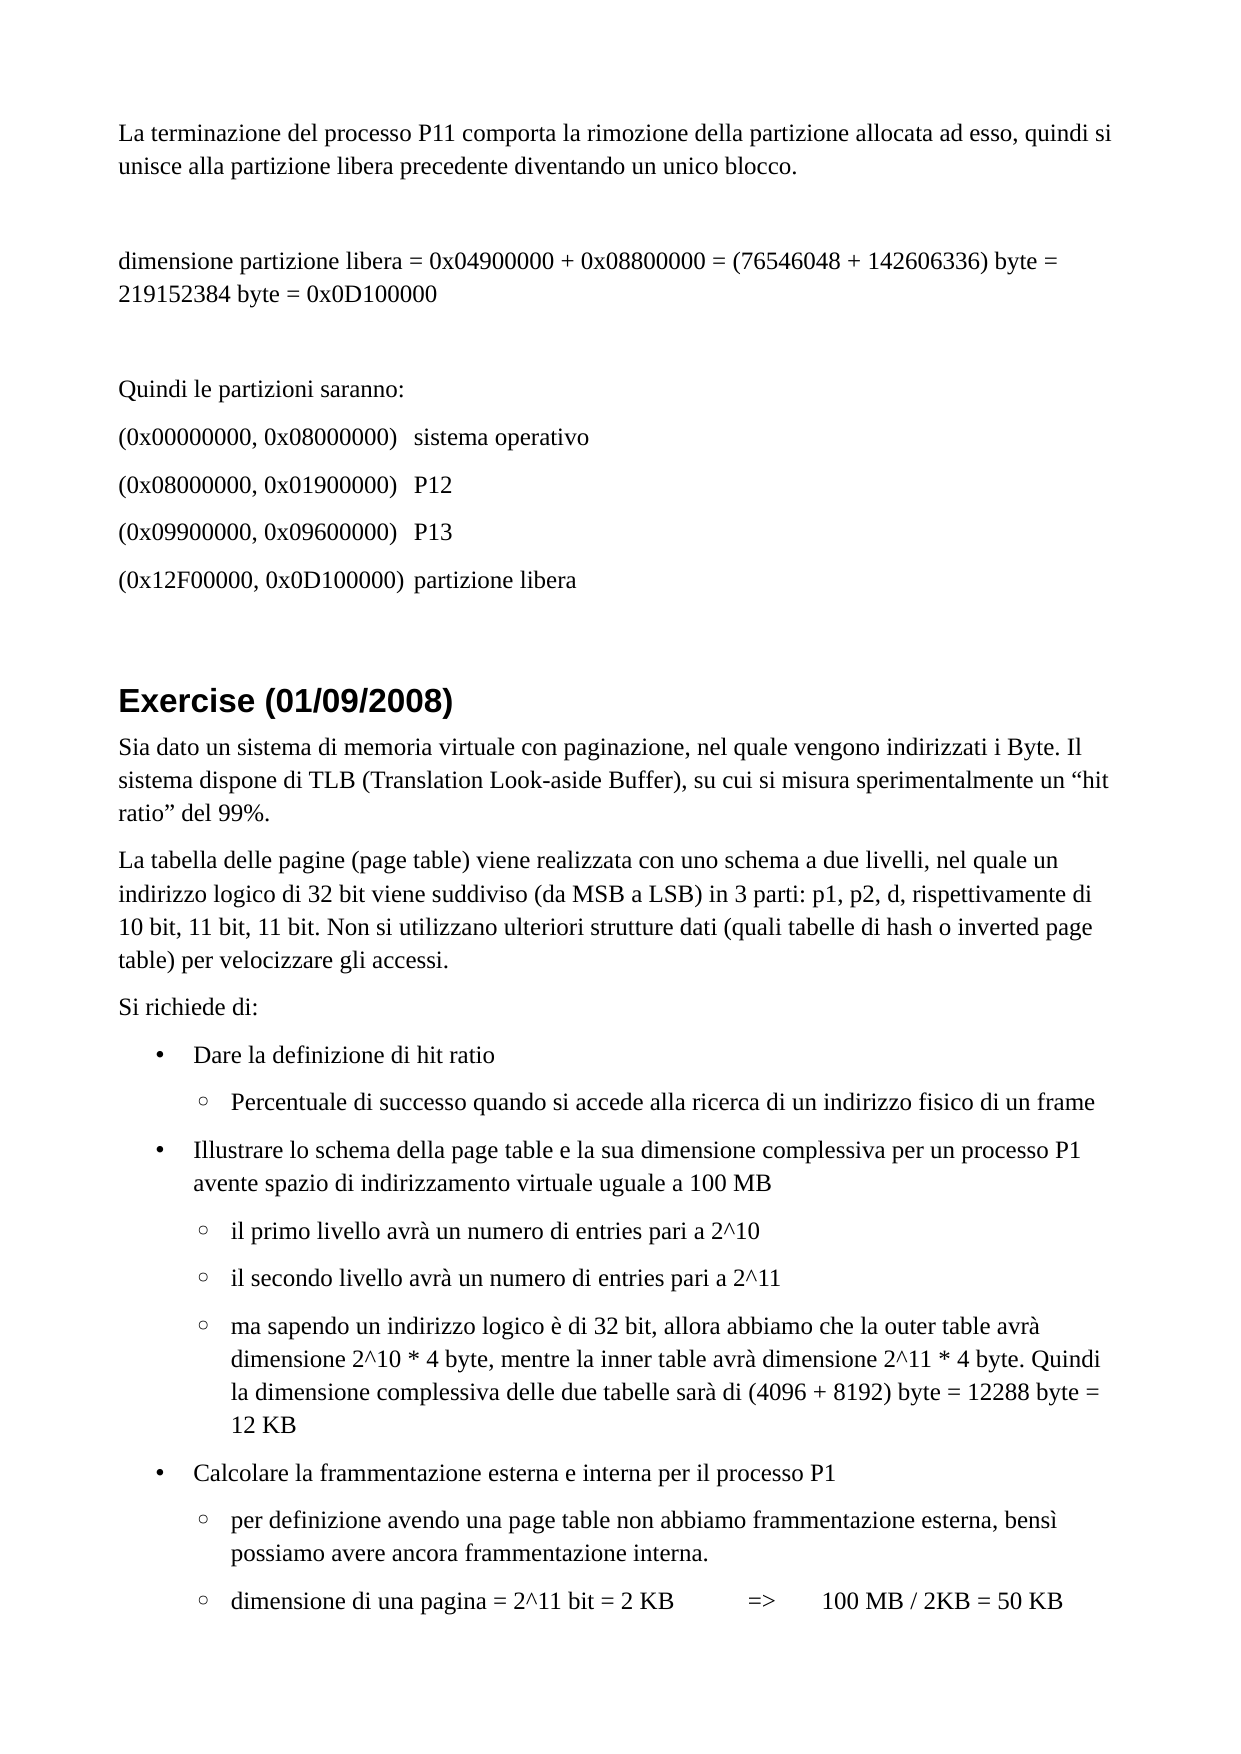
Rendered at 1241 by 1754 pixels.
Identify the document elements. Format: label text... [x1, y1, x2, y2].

text (0x12F00000, 0x0D100000) partizione libera [118, 565, 1122, 594]
list il secondo livello avrà un numero di entries pari a 2^11 [193, 1263, 1122, 1292]
text dimensione partizione libera = 0x04900000 + 0x08800000 = (76546048 + 142606336) byte = 219152384 byte = 0x0D100000 [118, 246, 1122, 308]
text La terminazione del processo P11 comporta la rimozione della partizione allocata ad esso, quindi si unisce alla partizione libera precedente diventando un unico blocco. [118, 118, 1122, 180]
text Sia dato un sistema di memoria virtuale con paginazione, nel quale vengono indirizzati i Byte. Il sistema dispone di TLB (Translation Look-aside Buffer), su cui si misura sperimentalmente un “hit ratio” del 99%. [118, 732, 1122, 827]
list Percentuale di successo quando si accede alla ricerca di un indirizzo fisico di un frame [193, 1087, 1122, 1116]
list Dare la definizione di hit ratio [156, 1040, 1122, 1069]
text La tabella delle pagine (page table) viene realizzata con uno schema a due livelli, nel quale un indirizzo logico di 32 bit viene suddiviso (da MSB a LSB) in 3 parti: p1, p2, d, rispettivamente di 10 bit, 11 bit, 11 bit. Non si utilizzano ulteriori strutture dati (quali tabelle di hash o inverted page table) per velocizzare gli accessi. [118, 846, 1122, 973]
list per definizione avendo una page table non abbiamo frammentazione esterna, bensì possiamo avere ancora frammentazione interna. [193, 1505, 1122, 1567]
text (0x00000000, 0x08000000) sistema operativo [118, 422, 1122, 451]
text Quindi le partizioni saranno: [118, 374, 1122, 403]
subtitle Exercise (01/09/2008) [118, 681, 1122, 719]
list ma sapendo un indirizzo logico è di 32 bit, allora abbiamo che la outer table avrà dimensione 2^10 * 4 byte, mentre la inner table avrà dimensione 2^11 * 4 byte. Quindi la dimensione complessiva delle due tabelle sarà di (4096 + 8192) byte = 12288 byte = 12 KB [193, 1311, 1122, 1439]
list Illustrare lo schema della page table e la sua dimensione complessiva per un processo P1 avente spazio di indirizzamento virtuale uguale a 100 MB [156, 1135, 1122, 1197]
text Si richiede di: [118, 992, 1122, 1021]
list Calcolare la frammentazione esterna e interna per il processo P1 [156, 1458, 1122, 1486]
list dimensione di una pagina = 2^11 bit = 2 KB => 100 MB / 2KB = 50 KB [193, 1586, 1122, 1614]
text (0x09900000, 0x09600000) P13 [118, 517, 1122, 546]
list il primo livello avrà un numero di entries pari a 2^10 [193, 1216, 1122, 1244]
text (0x08000000, 0x01900000) P12 [118, 470, 1122, 498]
